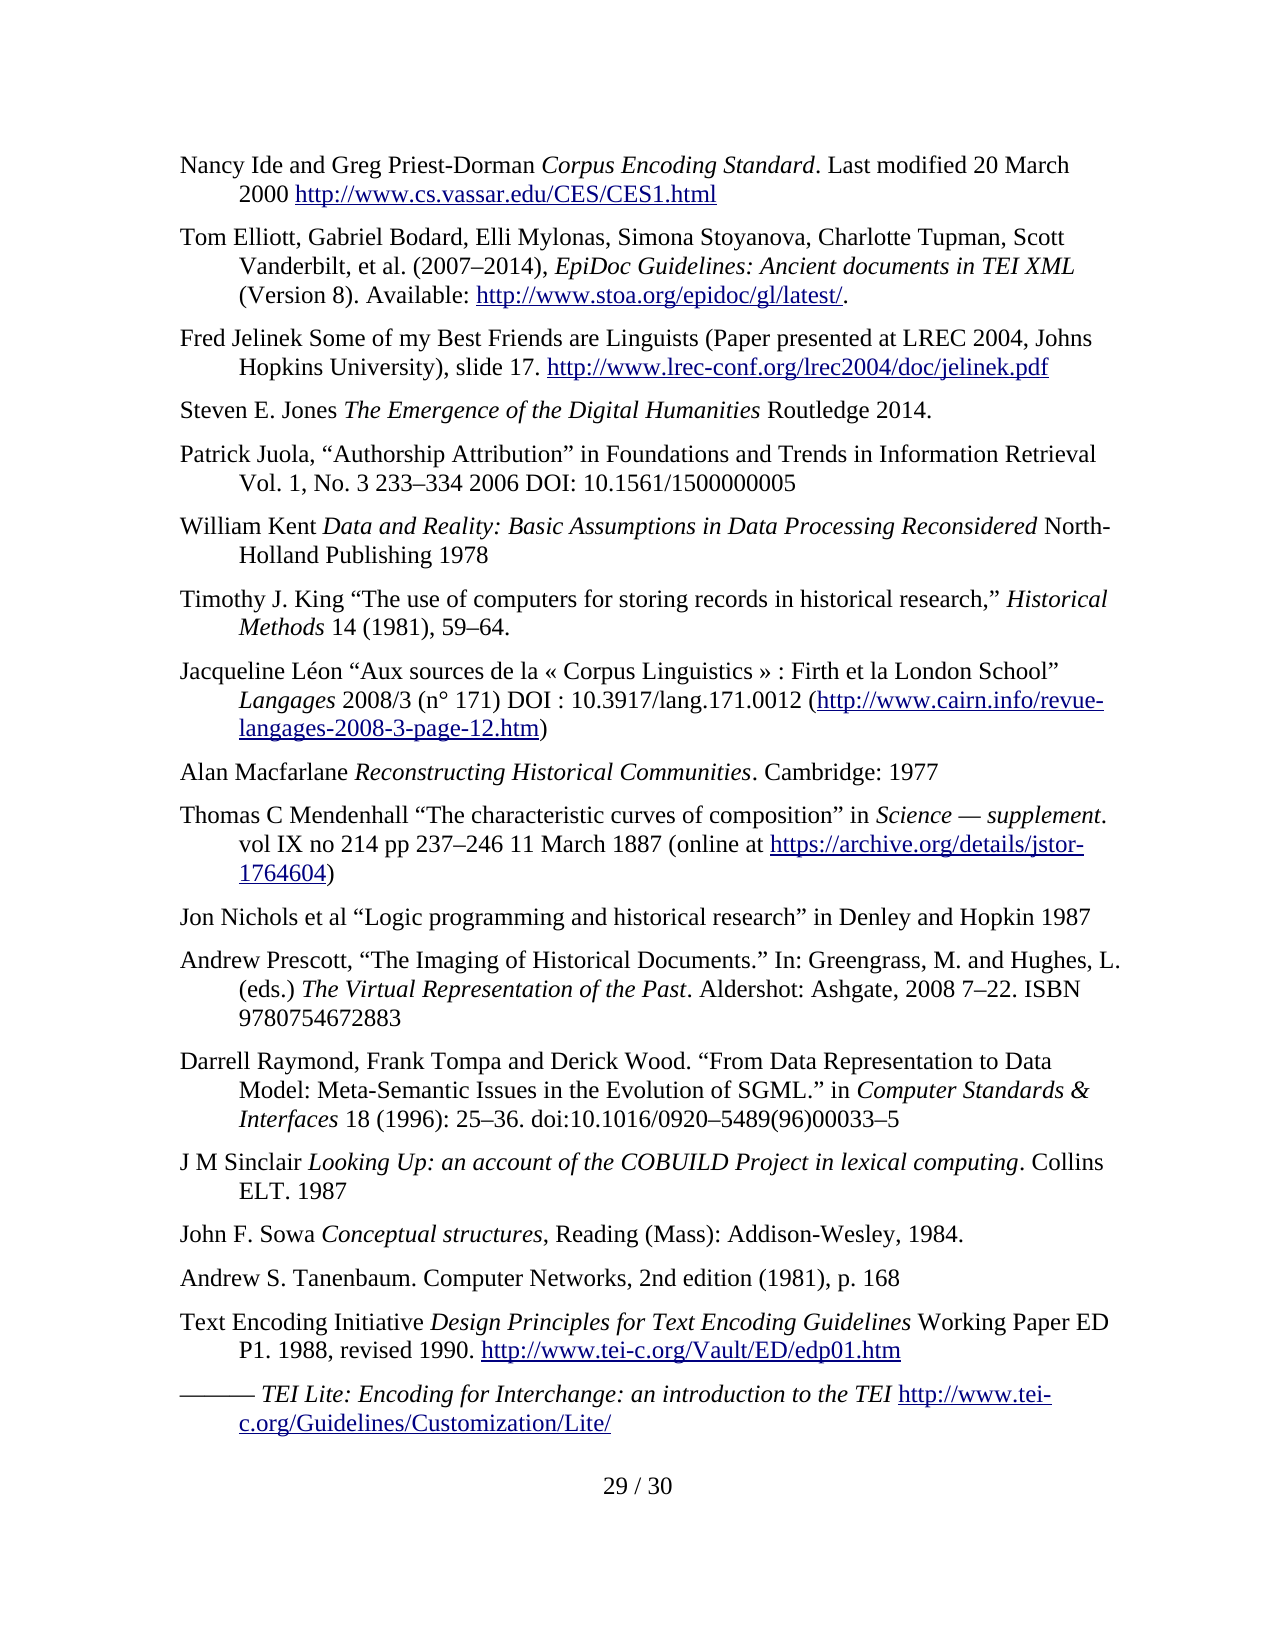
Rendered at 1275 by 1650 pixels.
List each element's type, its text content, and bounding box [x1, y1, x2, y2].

text ——— TEI Lite: Encoding for Interchange: an introduction to the TEI http://www.tei-c.org/Guidelines/Customization/Lite/ [179, 1379, 1125, 1436]
text Text Encoding Initiative Design Principles for Text Encoding Guidelines Working Paper ED P1. 1988, revised 1990. http://www.tei-c.org/Vault/ED/edp01.htm [179, 1307, 1125, 1364]
text Jon Nichols et al “Logic programming and historical research” in Denley and Hopkin 1987 [179, 902, 1125, 930]
text John F. Sowa Conceptual structures, Reading (Mass): Addison-Wesley, 1984. [179, 1219, 1125, 1248]
text Steven E. Jones The Emergence of the Digital Humanities Routledge 2014. [179, 396, 1125, 424]
text Patrick Juola, “Authorship Attribution” in Foundations and Trends in Information Retrieval Vol. 1, No. 3 233–334 2006 DOI: 10.1561/1500000005 [179, 439, 1125, 497]
text Fred Jelinek Some of my Best Friends are Linguists (Paper presented at LREC 2004, Johns Hopkins University), slide 17. http://www.lrec-conf.org/lrec2004/doc/jelinek.pdf [179, 323, 1125, 381]
text Timothy J. King “The use of computers for storing records in historical research,” Historical Methods 14 (1981), 59–64. [179, 584, 1125, 641]
text J M Sinclair Looking Up: an account of the COBUILD Project in lexical computing. Collins ELT. 1987 [179, 1147, 1125, 1205]
text Alan Macfarlane Reconstructing Historical Communities. Cambridge: 1977 [179, 757, 1125, 786]
text Nancy Ide and Greg Priest-Dorman Corpus Encoding Standard. Last modified 20 March 2000 http://www.cs.vassar.edu/CES/CES1.html [179, 150, 1125, 207]
text Thomas C Mendenhall “The characteristic curves of composition” in Science — supplement. vol IX no 214 pp 237–246 11 March 1887 (online at https://archive.org/details/jstor-1764604) [179, 801, 1125, 887]
text Andrew Prescott, “The Imaging of Historical Documents.” In: Greengrass, M. and Hughes, L. (eds.) The Virtual Representation of the Past. Aldershot: Ashgate, 2008 7–22. ISBN 9780754672883 [179, 945, 1125, 1031]
text Jacqueline Léon “Aux sources de la « Corpus Linguistics » : Firth et la London School” Langages 2008/3 (n° 171) DOI : 10.3917/lang.171.0012 (http://www.cairn.info/revue-langages-2008-3-page-12.htm) [179, 656, 1125, 742]
text Tom Elliott, Gabriel Bodard, Elli Mylonas, Simona Stoyanova, Charlotte Tupman, Scott Vanderbilt, et al. (2007–2014), EpiDoc Guidelines: Ancient documents in TEI XML (Version 8). Available: http://www.stoa.org/epidoc/gl/latest/. [179, 222, 1125, 308]
text Andrew S. Tanenbaum. Computer Networks, 2nd edition (1981), p. 168 [179, 1263, 1125, 1292]
text Darrell Raymond, Frank Tompa and Derick Wood. “From Data Representation to Data Model: Meta-Semantic Issues in the Evolution of SGML.” in Computer Standards & Interfaces 18 (1996): 25–36. doi:10.1016/0920–5489(96)00033–5 [179, 1046, 1125, 1132]
text William Kent Data and Reality: Basic Assumptions in Data Processing Reconsidered North-Holland Publishing 1978 [179, 511, 1125, 569]
